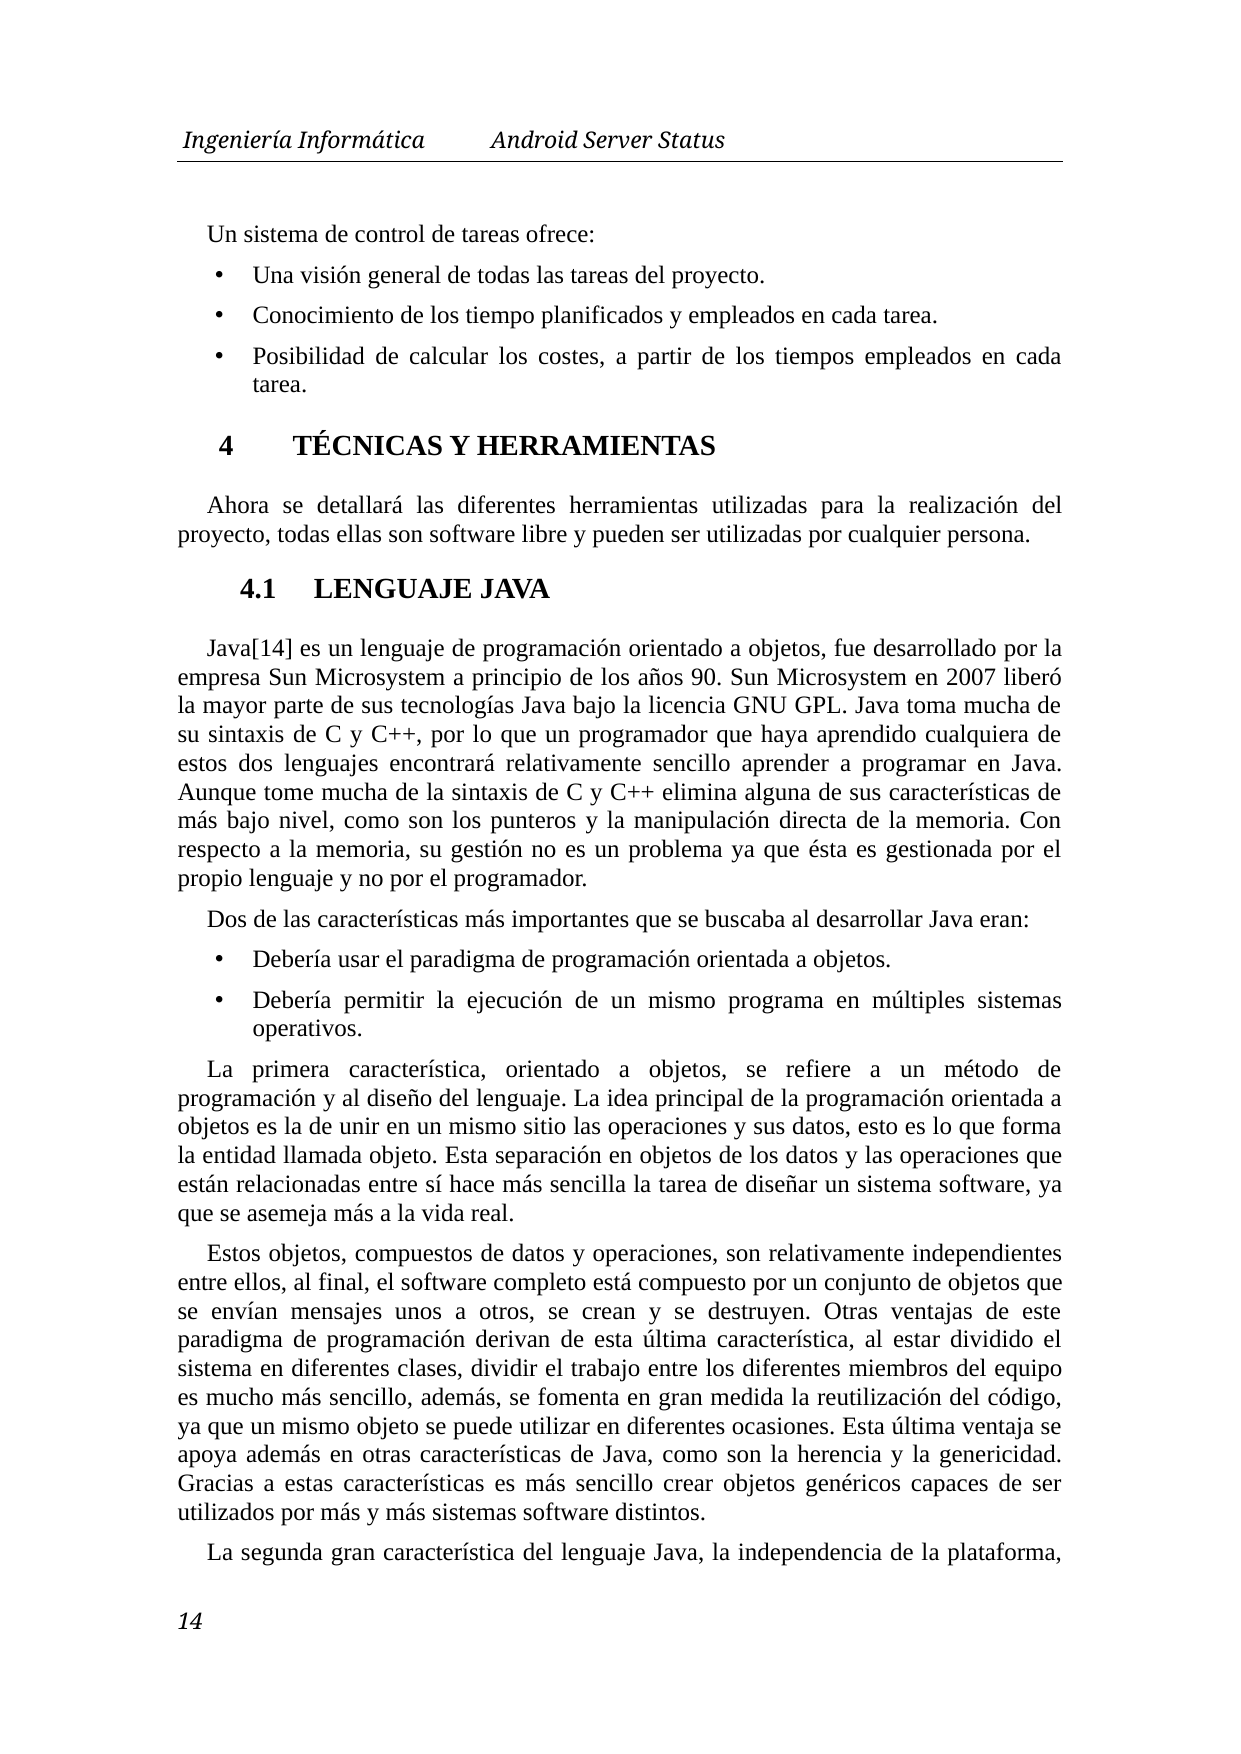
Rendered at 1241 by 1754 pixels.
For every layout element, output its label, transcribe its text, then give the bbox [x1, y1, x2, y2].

list Debería usar el paradigma de programación orientada a objetos. [215, 944, 1063, 973]
list Debería permitir la ejecución de un mismo programa en múltiples sistemas operativos. [215, 985, 1063, 1042]
text La segunda gran característica del lenguaje Java, la independencia de la plataforma, [177, 1537, 1063, 1566]
list Posibilidad de calcular los costes, a partir de los tiempos empleados en cada tarea. [215, 341, 1063, 398]
text Un sistema de control de tareas ofrece: [177, 219, 1063, 248]
subtitle Lenguaje Java [240, 571, 1063, 604]
text La primera característica, orientado a objetos, se refiere a un método de programación y al diseño del lenguaje. La idea principal de la programación orientada a objetos es la de unir en un mismo sitio las operaciones y sus datos, esto es lo que forma la entidad llamada objeto. Esta separación en objetos de los datos y las operaciones que están relacionadas entre sí hace más sencilla la tarea de diseñar un sistema software, ya que se asemeja más a la vida real. [177, 1054, 1063, 1226]
text Estos objetos, compuestos de datos y operaciones, son relativamente independientes entre ellos, al final, el software completo está compuesto por un conjunto de objetos que se envían mensajes unos a otros, se crean y se destruyen. Otras ventajas de este paradigma de programación derivan de esta última característica, al estar dividido el sistema en diferentes clases, dividir el trabajo entre los diferentes miembros del equipo es mucho más sencillo, además, se fomenta en gran medida la reutilización del código, ya que un mismo objeto se puede utilizar en diferentes ocasiones. Esta última ventaja se apoya además en otras características de Java, como son la herencia y la genericidad. Gracias a estas características es más sencillo crear objetos genéricos capaces de ser utilizados por más y más sistemas software distintos. [177, 1238, 1063, 1526]
text Ahora se detallará las diferentes herramientas utilizadas para la realización del proyecto, todas ellas son software libre y pueden ser utilizadas por cualquier persona. [177, 490, 1063, 547]
text Java[14] es un lenguaje de programación orientado a objetos, fue desarrollado por la empresa Sun Microsystem a principio de los años 90. Sun Microsystem en 2007 liberó la mayor parte de sus tecnologías Java bajo la licencia GNU GPL. Java toma mucha de su sintaxis de C y C++, por lo que un programador que haya aprendido cualquiera de estos dos lenguajes encontrará relativamente sencillo aprender a programar en Java. Aunque tome mucha de la sintaxis de C y C++ elimina alguna de sus características de más bajo nivel, como son los punteros y la manipulación directa de la memoria. Con respecto a la memoria, su gestión no es un problema ya que ésta es gestionada por el propio lenguaje y no por el programador. [177, 633, 1063, 892]
subtitle Técnicas y herramientas [218, 428, 1063, 461]
text Dos de las características más importantes que se buscaba al desarrollar Java eran: [177, 904, 1063, 932]
list Una visión general de todas las tareas del proyecto. [215, 260, 1063, 288]
list Conocimiento de los tiempo planificados y empleados en cada tarea. [215, 300, 1063, 329]
